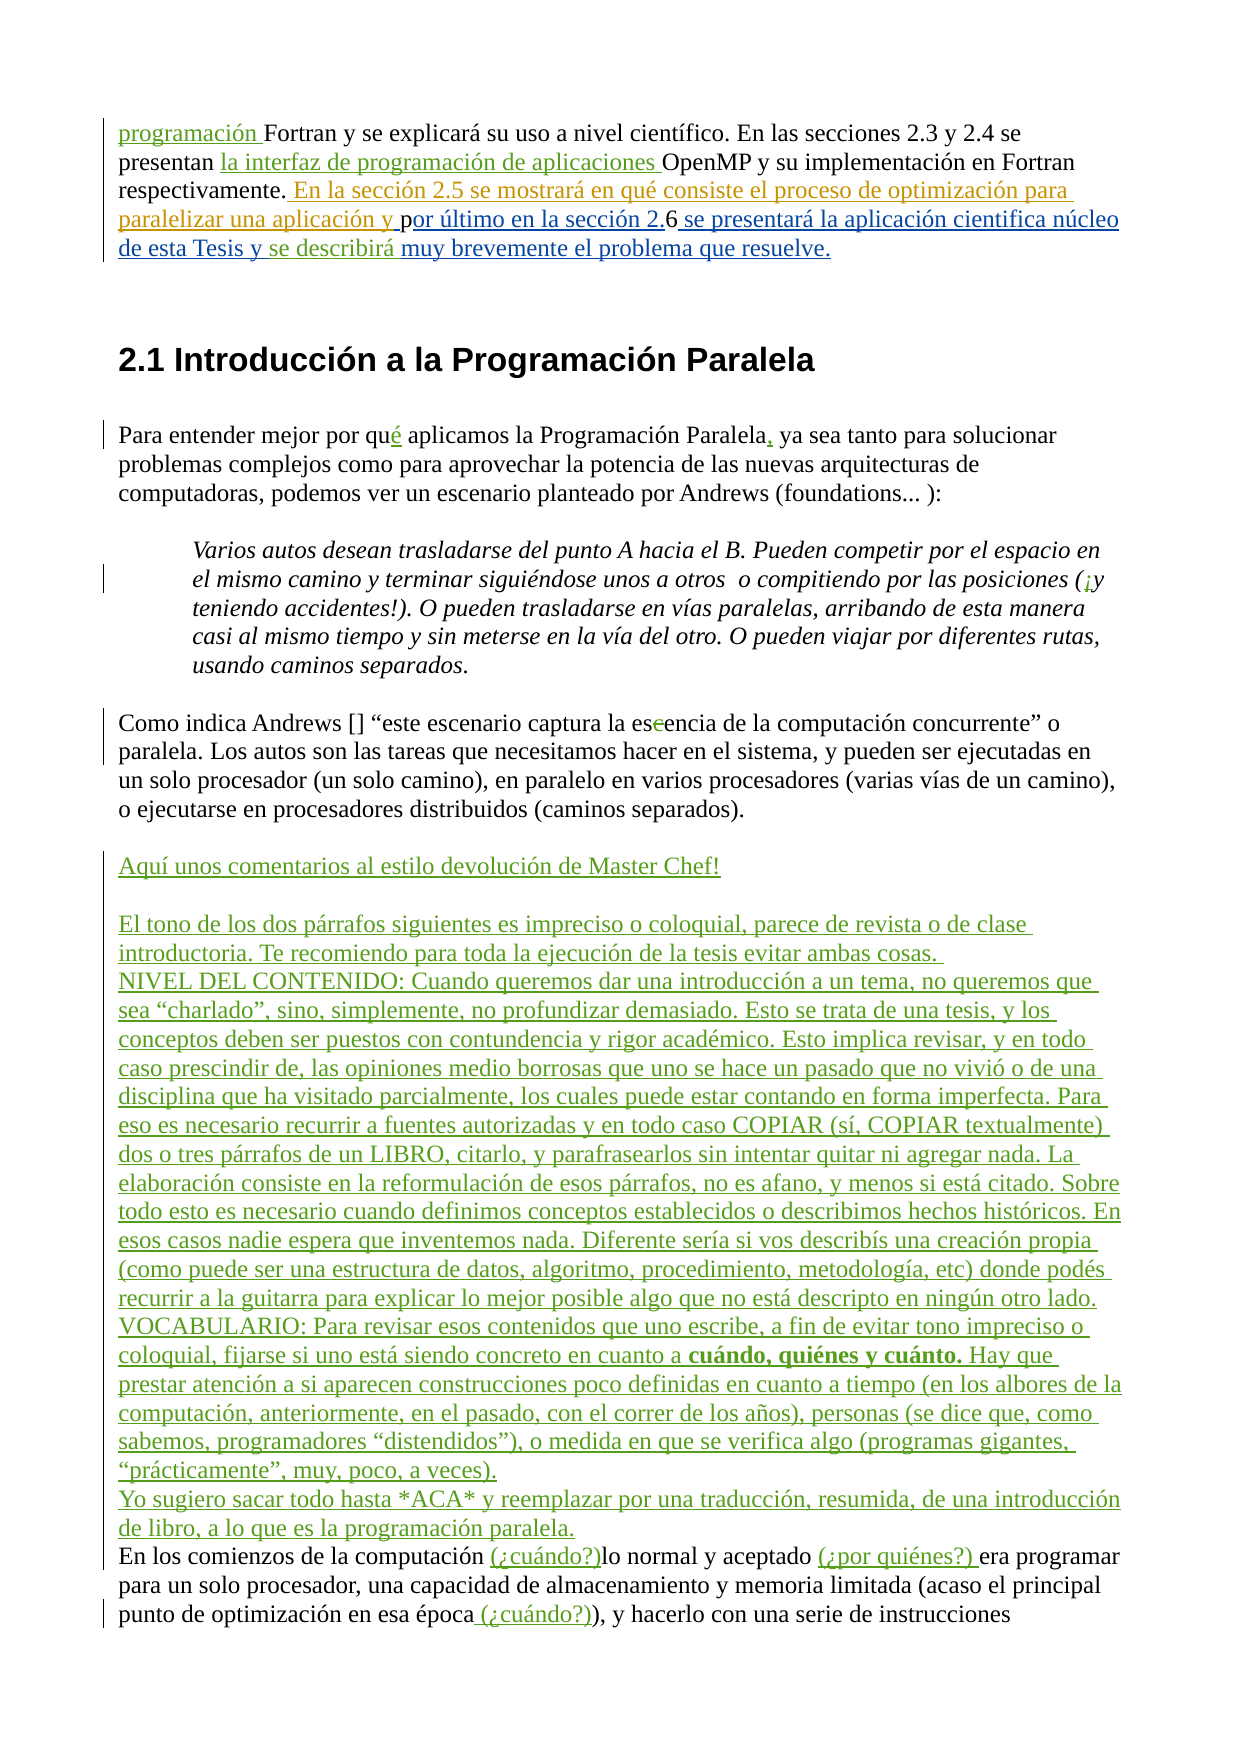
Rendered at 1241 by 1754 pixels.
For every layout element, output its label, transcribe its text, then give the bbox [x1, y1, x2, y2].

text VOCABULARIO: Para revisar esos contenidos que uno escribe, a fin de evitar tono impreciso o coloquial, fijarse si uno está siendo concreto en cuanto a cuándo, quiénes y cuánto. Hay que prestar atención a si aparecen construcciones poco definidas en cuanto a tiempo (en los albores de la [118, 1311, 1122, 1394]
subtitle 2.1 Introducción a la Programación Paralela [118, 340, 1122, 379]
text Como indica Andrews [] “este escenario captura la esencia de la computación concurrente” o paralela. Los autos son las tareas que necesitamos hacer en el sistema, y pueden ser ejecutadas en un solo procesador (un solo camino), en paralelo en varios procesadores (varias vías de un camino), o ejecutarse en procesadores distribuidos (caminos separados). [118, 708, 1122, 823]
text Varios autos desean trasladarse del punto A hacia el B. Pueden competir por el espacio en el mismo camino y terminar siguiéndose unos a otros o compitiendo por las posiciones (¡y teniendo accidentes!). O pueden trasladarse en vías paralelas, arribando de esta manera casi al mismo tiempo y sin meterse en la vía del otro. O pueden viajar por diferentes rutas, usando caminos separados. [192, 535, 1122, 679]
text NIVEL DEL CONTENIDO: Cuando queremos dar una introducción a un tema, no queremos que sea “charlado”, sino, simplemente, no profundizar demasiado. Esto se trata de una tesis, y los conceptos deben ser puestos con contundencia y rigor académico. Esto implica revisar, y en todo caso prescindir de, las opiniones medio borrosas que uno se hace un pasado que no vivió o de una disciplina que ha visitado parcialmente, los cuales puede estar contando en forma imperfecta. Para eso es necesario recurrir a fuentes autorizadas y en todo caso COPIAR (sí, COPIAR textualmente) dos o tres párrafos de un LIBRO, citarlo, y parafrasearlos sin intentar quitar ni agregar nada. La elaboración consiste en la reformulación de esos párrafos, no es afano, y menos si está citado. Sobre todo esto es necesario cuando definimos conceptos establecidos o describimos hechos históricos. En esos casos nadie espera que inventemos nada. Diferente sería si vos describís una creación propia (como puede ser una estructura de datos, algoritmo, procedimiento, metodología, etc) donde podés recurrir a la guitarra para explicar lo mejor posible algo que no está descripto en ningún otro lado. [118, 966, 1122, 1311]
text El tono de los dos párrafos siguientes es impreciso o coloquial, parece de revista o de clase introductoria. Te recomiendo para toda la ejecución de la tesis evitar ambas cosas. [118, 909, 1122, 966]
text Para entender mejor por qué aplicamos la Programación Paralela, ya sea tanto para solucionar problemas complejos como para aprovechar la potencia de las nuevas arquitecturas de computadoras, podemos ver un escenario planteado por Andrews (foundations... ): [118, 420, 1122, 506]
text En este capítulo se presenta el tatamiento de estos problemas mediante la utilización de programación paralela. En la sección 2.1 se explicará en qué consiste la programación paralela, explicando sintéticamente cómo funciona un programa paralelo, cuáles son las plataformas más utilizadas de computación paralela y sus modelos de comunicación (memoria compartida, pasaje de mensajes). En la sección 2.2 se presentará brevemente el lenguaje de programación Fortran y se explicará su uso a nivel científico. En las secciones 2.3 y 2.4 se presentan la interfaz de programación de aplicaciones OpenMP y su implementación en Fortran respectivamente. En la sección 2.5 se mostrará en qué consiste el proceso de optimización para paralelizar una aplicación y por último en la sección 2.6 se presentará la aplicación cientifica núcleo de esta Tesis y se describirá muy brevemente el problema que resuelve. [118, 118, 1122, 262]
text En los comienzos de la computación (¿cuándo?)lo normal y aceptado (¿por quiénes?) era programar para un solo procesador, una capacidad de almacenamiento y memoria limitada (acaso el principal punto de optimización en esa época (¿cuándo?)), y hacerlo con una serie de instrucciones [118, 1541, 1122, 1628]
text computación, anteriormente, en el pasado, con el correr de los años), personas (se dice que, como sabemos, programadores “distendidos”), o medida en que se verifica algo (programas gigantes, “prácticamente”, muy, poco, a veces). [118, 1395, 1122, 1484]
text Yo sugiero sacar todo hasta *ACA* y reemplazar por una traducción, resumida, de una introducción de libro, a lo que es la programación paralela. [118, 1484, 1122, 1541]
text Aquí unos comentarios al estilo devolución de Master Chef! [118, 851, 1122, 880]
